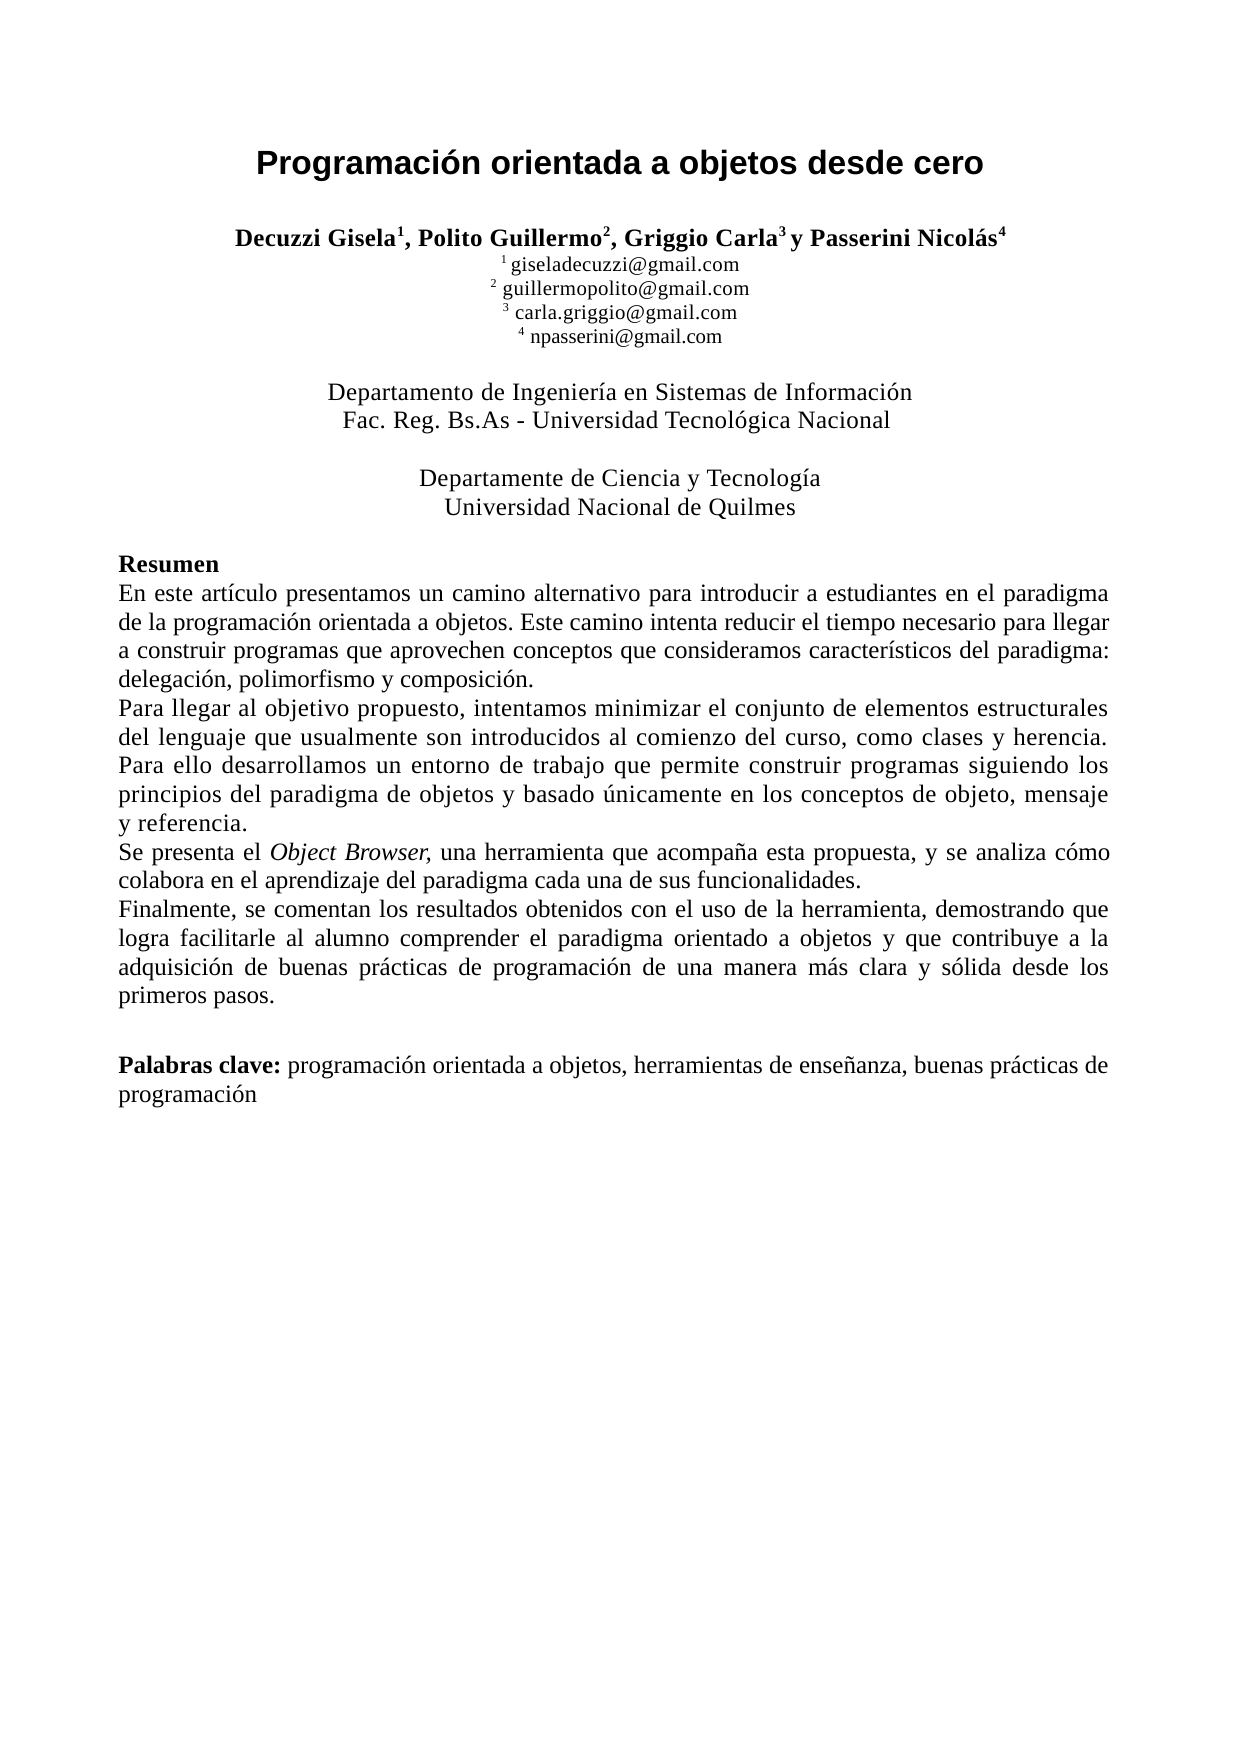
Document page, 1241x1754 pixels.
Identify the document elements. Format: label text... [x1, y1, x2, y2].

text 2 guillermopolito@gmail.com [118, 276, 1122, 300]
text Departamento de Ingeniería en Sistemas de Información [118, 377, 1122, 406]
text 3 carla.griggio@gmail.com [118, 300, 1122, 324]
text Para llegar al objetivo propuesto, intentamos minimizar el conjunto de elementos estructurales del lenguaje que usualmente son introducidos al comienzo del curso, como clases y herencia. Para ello desarrollamos un entorno de trabajo que permite construir programas siguiendo los principios del paradigma de objetos y basado únicamente en los conceptos de objeto, mensaje y referencia. [118, 693, 1110, 837]
subtitle Programación orientada a objetos desde cero [118, 143, 1122, 182]
text Fac. Reg. Bs.As - Universidad Tecnológica Nacional [118, 406, 1122, 434]
text Universidad Nacional de Quilmes [118, 492, 1122, 521]
text Palabras clave: programación orientada a objetos, herramientas de enseñanza, buenas prácticas de programación [118, 1051, 1122, 1108]
text Decuzzi Gisela1, Polito Guillermo2, Griggio Carla3 y Passerini Nicolás4 [118, 223, 1122, 252]
text Resumen [118, 549, 1122, 578]
text Departamente de Ciencia y Tecnología [118, 463, 1122, 492]
text Finalmente, se comentan los resultados obtenidos con el uso de la herramienta, demostrando que logra facilitarle al alumno comprender el paradigma orientado a objetos y que contribuye a la adquisición de buenas prácticas de programación de una manera más clara y sólida desde los primeros pasos. [118, 894, 1110, 1009]
text 4 npasserini@gmail.com [118, 324, 1122, 348]
text 1 giseladecuzzi@gmail.com [118, 252, 1122, 276]
text En este artículo presentamos un camino alternativo para introducir a estudiantes en el paradigma de la programación orientada a objetos. Este camino intenta reducir el tiempo necesario para llegar a construir programas que aprovechen conceptos que consideramos característicos del paradigma: delegación, polimorfismo y composición. [118, 578, 1110, 693]
text Se presenta el Object Browser, una herramienta que acompaña esta propuesta, y se analiza cómo colabora en el aprendizaje del paradigma cada una de sus funcionalidades. [118, 837, 1110, 894]
